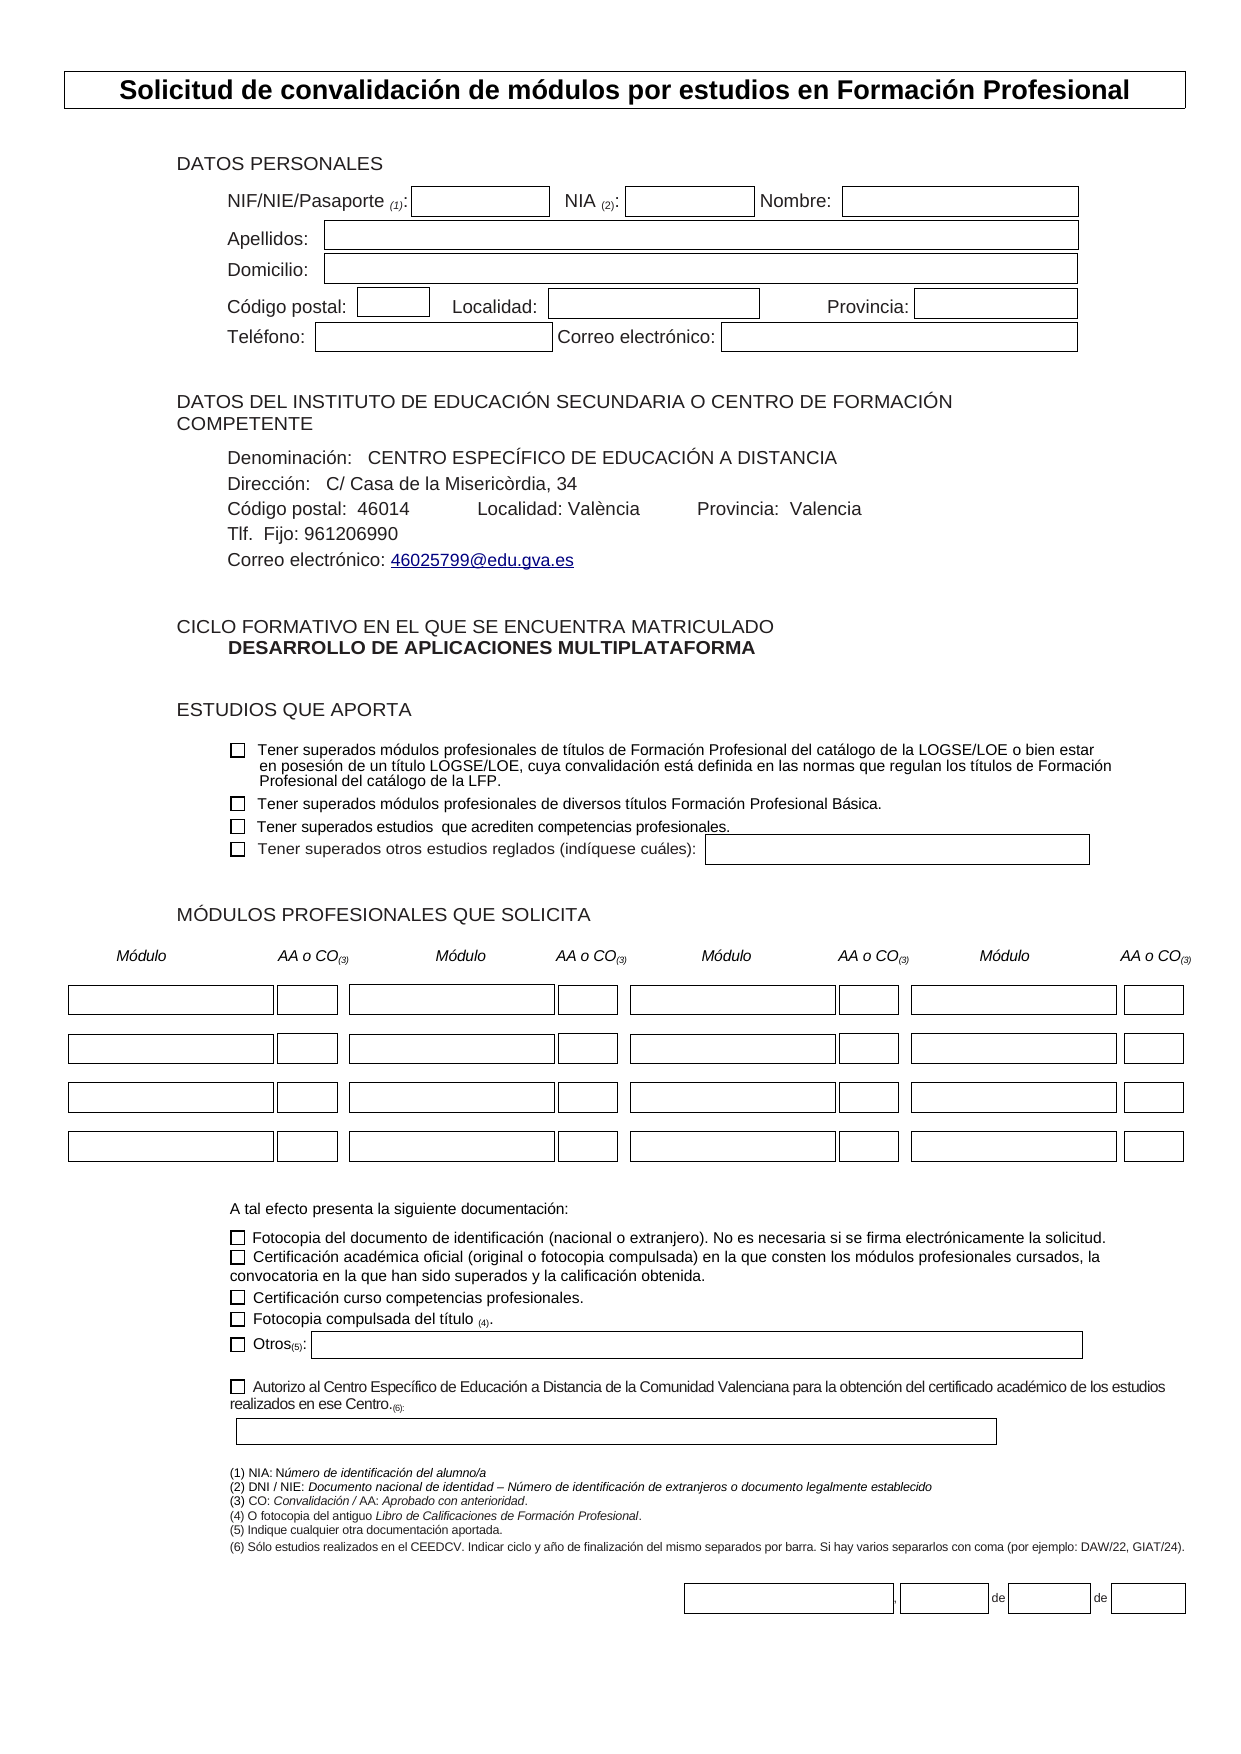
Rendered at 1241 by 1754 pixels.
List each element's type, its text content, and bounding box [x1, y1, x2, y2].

text [1079, 220, 1185, 250]
text de [989, 1589, 1008, 1606]
text (6) Sólo estudios realizados en el CEEDCV. Indicar ciclo y año de finalización del mismo separados por barra. Si hay varios separarlos con coma (por ejemplo: DAW/22, GIAT/24). [188, 1537, 1185, 1554]
text CICLO FORMATIVO EN EL QUE SE ENCUENTRA MATRICULADO [176, 615, 1185, 637]
text ESTUDIOS QUE APORTA [176, 699, 1185, 721]
text (1) NIA: Número de identificación del alumno/a [188, 1465, 1185, 1480]
text Domicilio: [227, 253, 324, 283]
text DESARROLLO DE APLICACIONES MULTIPLATAFORMA [228, 637, 1185, 658]
text Certificación académica oficial (original o fotocopia compulsada) en la que consten los módulos profesionales cursados, la convocatoria en la que han sido superados y la calificación obtenida. [229, 1248, 1138, 1285]
text Tener superados módulos profesionales de títulos de Formación Profesional del catálogo de la LOGSE/LOE o bien estar en posesión de un título LOGSE/LOE, cuya convalidación está definida en las normas que regulan los títulos de Formación Profesional del catálogo de la LFP. [229, 743, 1114, 790]
text NIF/NIE/Pasaporte (1): [227, 186, 411, 216]
text A tal efecto presenta la siguiente documentación: [229, 1199, 1185, 1217]
text NIA (2): [550, 186, 625, 216]
text [1090, 841, 1185, 858]
text Código postal: Localidad: Provincia: [227, 287, 1185, 318]
text Tener superados otros estudios reglados (indíquese cuáles): [229, 841, 705, 858]
text (5) Indique cualquier otra documentación aportada. [188, 1523, 1185, 1537]
text Apellidos: [227, 220, 324, 250]
text Tener superados módulos profesionales de diversos títulos Formación Profesional Básica. [229, 796, 1185, 813]
text [1079, 186, 1185, 216]
text Correo electrónico: 46025799@edu.gva.es [227, 548, 1185, 570]
text Fotocopia compulsada del título (4). [229, 1310, 1185, 1328]
text (3) CO: Convalidación / AA: Aprobado con anterioridad. [188, 1494, 1185, 1508]
text Nombre: [755, 186, 842, 216]
text Fotocopia del documento de identificación (nacional o extranjero). No es necesaria si se firma electrónicamente la solicitud. [229, 1229, 1185, 1247]
text Solicitud de convalidación de módulos por estudios en Formación Profesional [65, 72, 1185, 108]
text (2) DNI / NIE: Documento nacional de identidad – Número de identificación de extranjeros o documento legalmente establecido [188, 1480, 1185, 1494]
text DATOS DEL INSTITUTO DE EDUCACIÓN SECUNDARIA O CENTRO DE FORMACIÓN COMPETENTE [176, 391, 1079, 435]
text Autorizo al Centro Específico de Educación a Distancia de la Comunidad Valenciana para la obtención del certificado académico de los estudios realizados en ese Centro.(6): [229, 1378, 1185, 1413]
text [64, 1589, 684, 1606]
text de [1091, 1589, 1111, 1606]
text [1083, 1331, 1185, 1358]
text Teléfono: [227, 322, 315, 351]
text DATOS PERSONALES [176, 153, 1185, 174]
text [1078, 322, 1185, 351]
text Dirección: C/ Casa de la Misericòrdia, 34 [227, 472, 1185, 494]
text Módulo AA o CO(3) Módulo AA o CO(3) Módulo AA o CO(3) Módulo AA o CO(3) [58, 948, 1197, 965]
text MÓDULOS PROFESIONALES QUE SOLICITA [176, 904, 878, 926]
text Tener superados estudios que acrediten competencias profesionales. [229, 819, 1185, 835]
text Tlf. Fijo: 961206990 [227, 523, 1185, 544]
text (4) O fotocopia del antiguo Libro de Calificaciones de Formación Profesional. [188, 1508, 1185, 1523]
text Correo electrónico: [553, 322, 721, 351]
text , [894, 1589, 900, 1606]
text Denominación: CENTRO ESPECÍFICO DE EDUCACIÓN A DISTANCIA [227, 447, 1185, 468]
text Código postal: 46014 Localidad: València Provincia: Valencia [227, 498, 1185, 519]
text Otros(5): [229, 1331, 311, 1358]
text Certificación curso competencias profesionales. [229, 1288, 1185, 1306]
text [1078, 253, 1185, 283]
